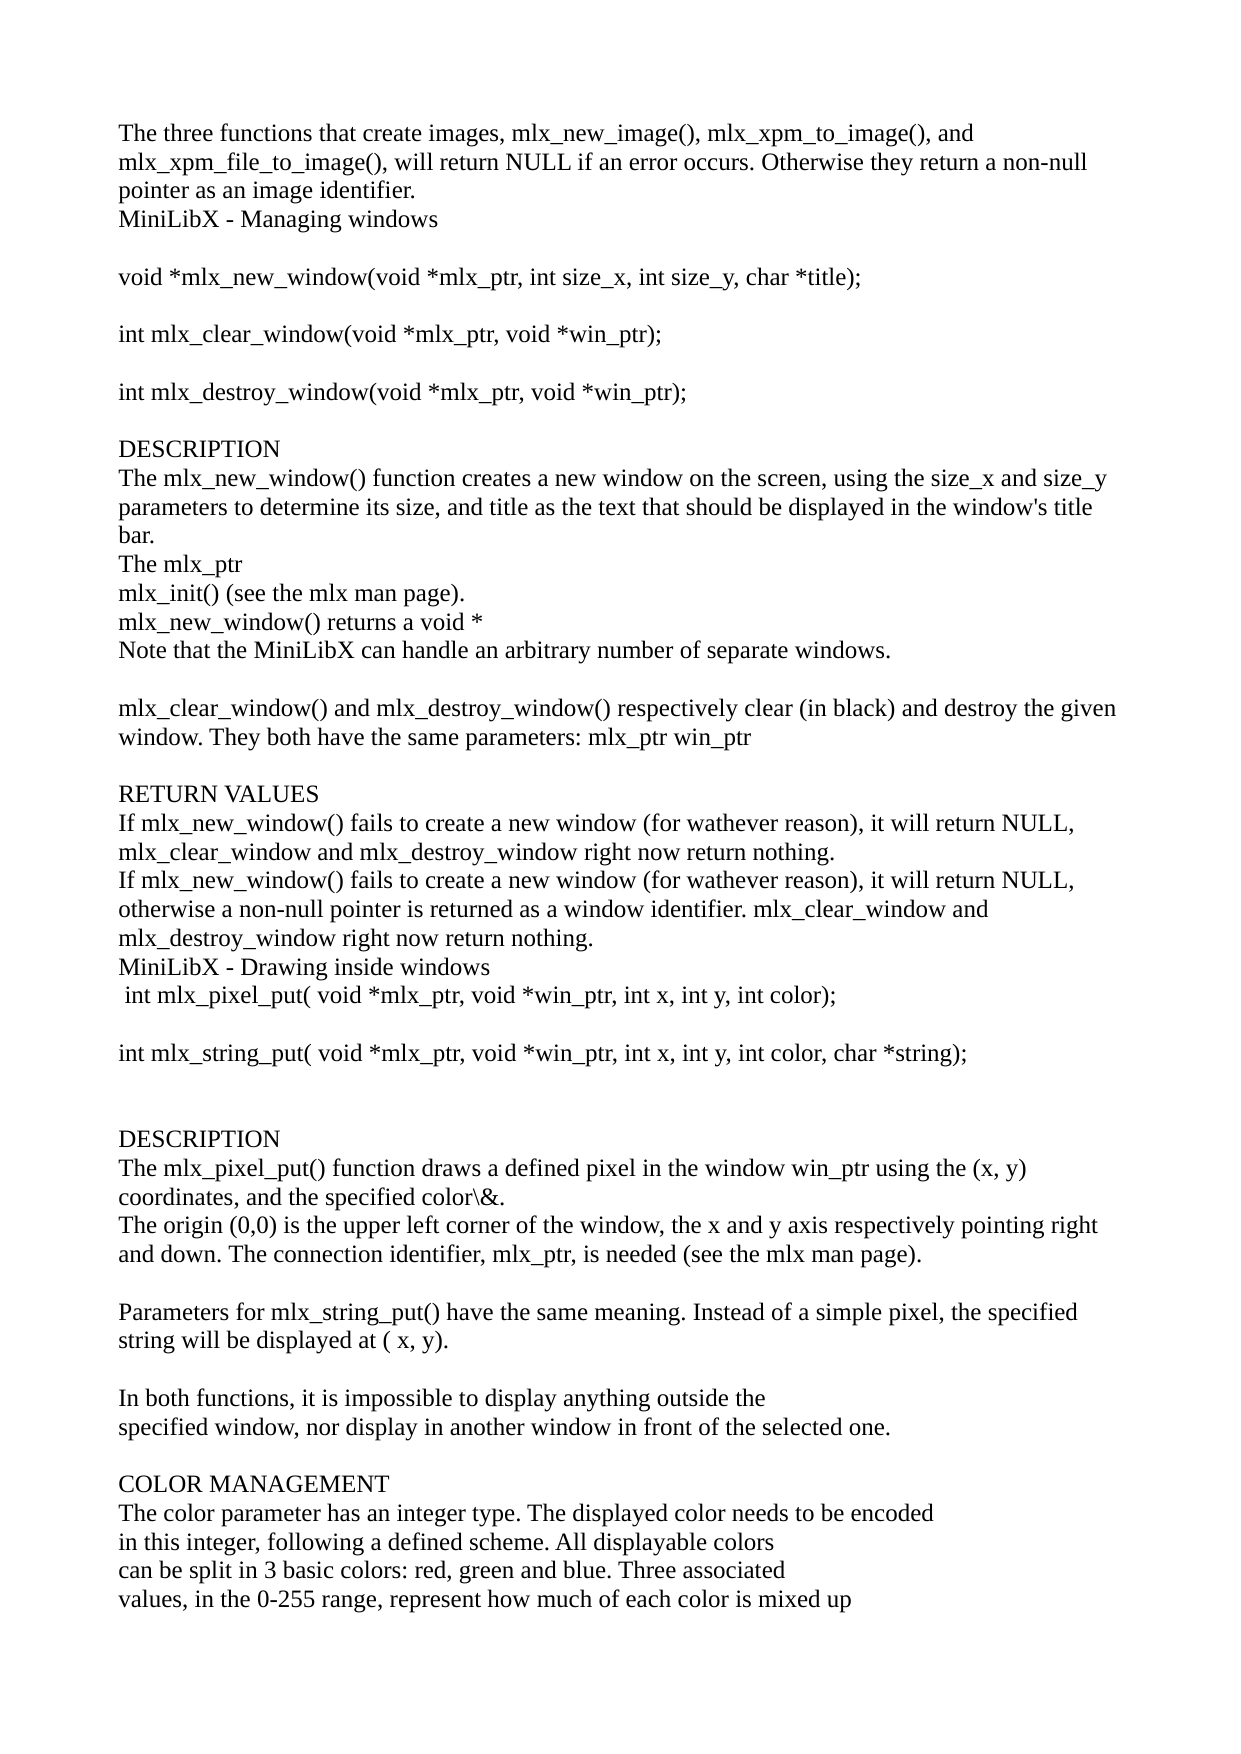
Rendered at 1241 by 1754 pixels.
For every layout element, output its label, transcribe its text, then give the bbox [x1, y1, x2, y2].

text If mlx_new_window() fails to create a new window (for wathever reason), it will return NULL, otherwise a non-null pointer is returned as a window identifier. mlx_clear_window and mlx_destroy_window right now return nothing. [118, 866, 1122, 952]
text mlx_clear_window() and mlx_destroy_window() respectively clear (in black) and destroy the given window. They both have the same parameters: mlx_ptr win_ptr [118, 693, 1122, 751]
text The mlx_new_window() function creates a new window on the screen, using the size_x and size_y parameters to determine its size, and title as the text that should be displayed in the window's title bar. [118, 463, 1122, 549]
text The mlx_ptr [118, 549, 1122, 578]
text can be split in 3 basic colors: red, green and blue. Three associated [118, 1556, 1122, 1584]
text The color parameter has an integer type. The displayed color needs to be encoded [118, 1498, 1122, 1527]
text specified window, nor display in another window in front of the selected one. [118, 1412, 1122, 1441]
text mlx_new_window() returns a void * [118, 607, 1122, 636]
text in this integer, following a defined scheme. All displayable colors [118, 1527, 1122, 1556]
text int mlx_destroy_window(void *mlx_ptr, void *win_ptr); [118, 377, 1122, 406]
text If mlx_new_window() fails to create a new window (for wathever reason), it will return NULL, mlx_clear_window and mlx_destroy_window right now return nothing. [118, 808, 1122, 866]
text The three functions that create images, mlx_new_image(), mlx_xpm_to_image(), and mlx_xpm_file_to_image(), will return NULL if an error occurs. Otherwise they return a non-null pointer as an image identifier. [118, 118, 1122, 204]
text In both functions, it is impossible to display anything outside the [118, 1383, 1122, 1412]
text The mlx_pixel_put() function draws a defined pixel in the window win_ptr using the (x, y) coordinates, and the specified color\&. [118, 1153, 1122, 1211]
text COLOR MANAGEMENT [118, 1469, 1122, 1498]
text int mlx_pixel_put( void *mlx_ptr, void *win_ptr, int x, int y, int color); [118, 981, 1122, 1009]
text The origin (0,0) is the upper left corner of the window, the x and y axis respectively pointing right and down. The connection identifier, mlx_ptr, is needed (see the mlx man page). [118, 1211, 1122, 1268]
text void *mlx_new_window(void *mlx_ptr, int size_x, int size_y, char *title); [118, 262, 1122, 291]
text Parameters for mlx_string_put() have the same meaning. Instead of a simple pixel, the specified string will be displayed at ( x, y). [118, 1297, 1122, 1354]
text MiniLibX - Drawing inside windows [118, 952, 1122, 981]
text RETURN VALUES [118, 779, 1122, 808]
text DESCRIPTION [118, 434, 1122, 463]
text MiniLibX - Managing windows [118, 204, 1122, 233]
text int mlx_clear_window(void *mlx_ptr, void *win_ptr); [118, 319, 1122, 348]
text values, in the 0-255 range, represent how much of each color is mixed up [118, 1584, 1122, 1613]
text Note that the MiniLibX can handle an arbitrary number of separate windows. [118, 636, 1122, 664]
text mlx_init() (see the mlx man page). [118, 578, 1122, 607]
text int mlx_string_put( void *mlx_ptr, void *win_ptr, int x, int y, int color, char *string); [118, 1038, 1122, 1067]
text DESCRIPTION [118, 1124, 1122, 1153]
